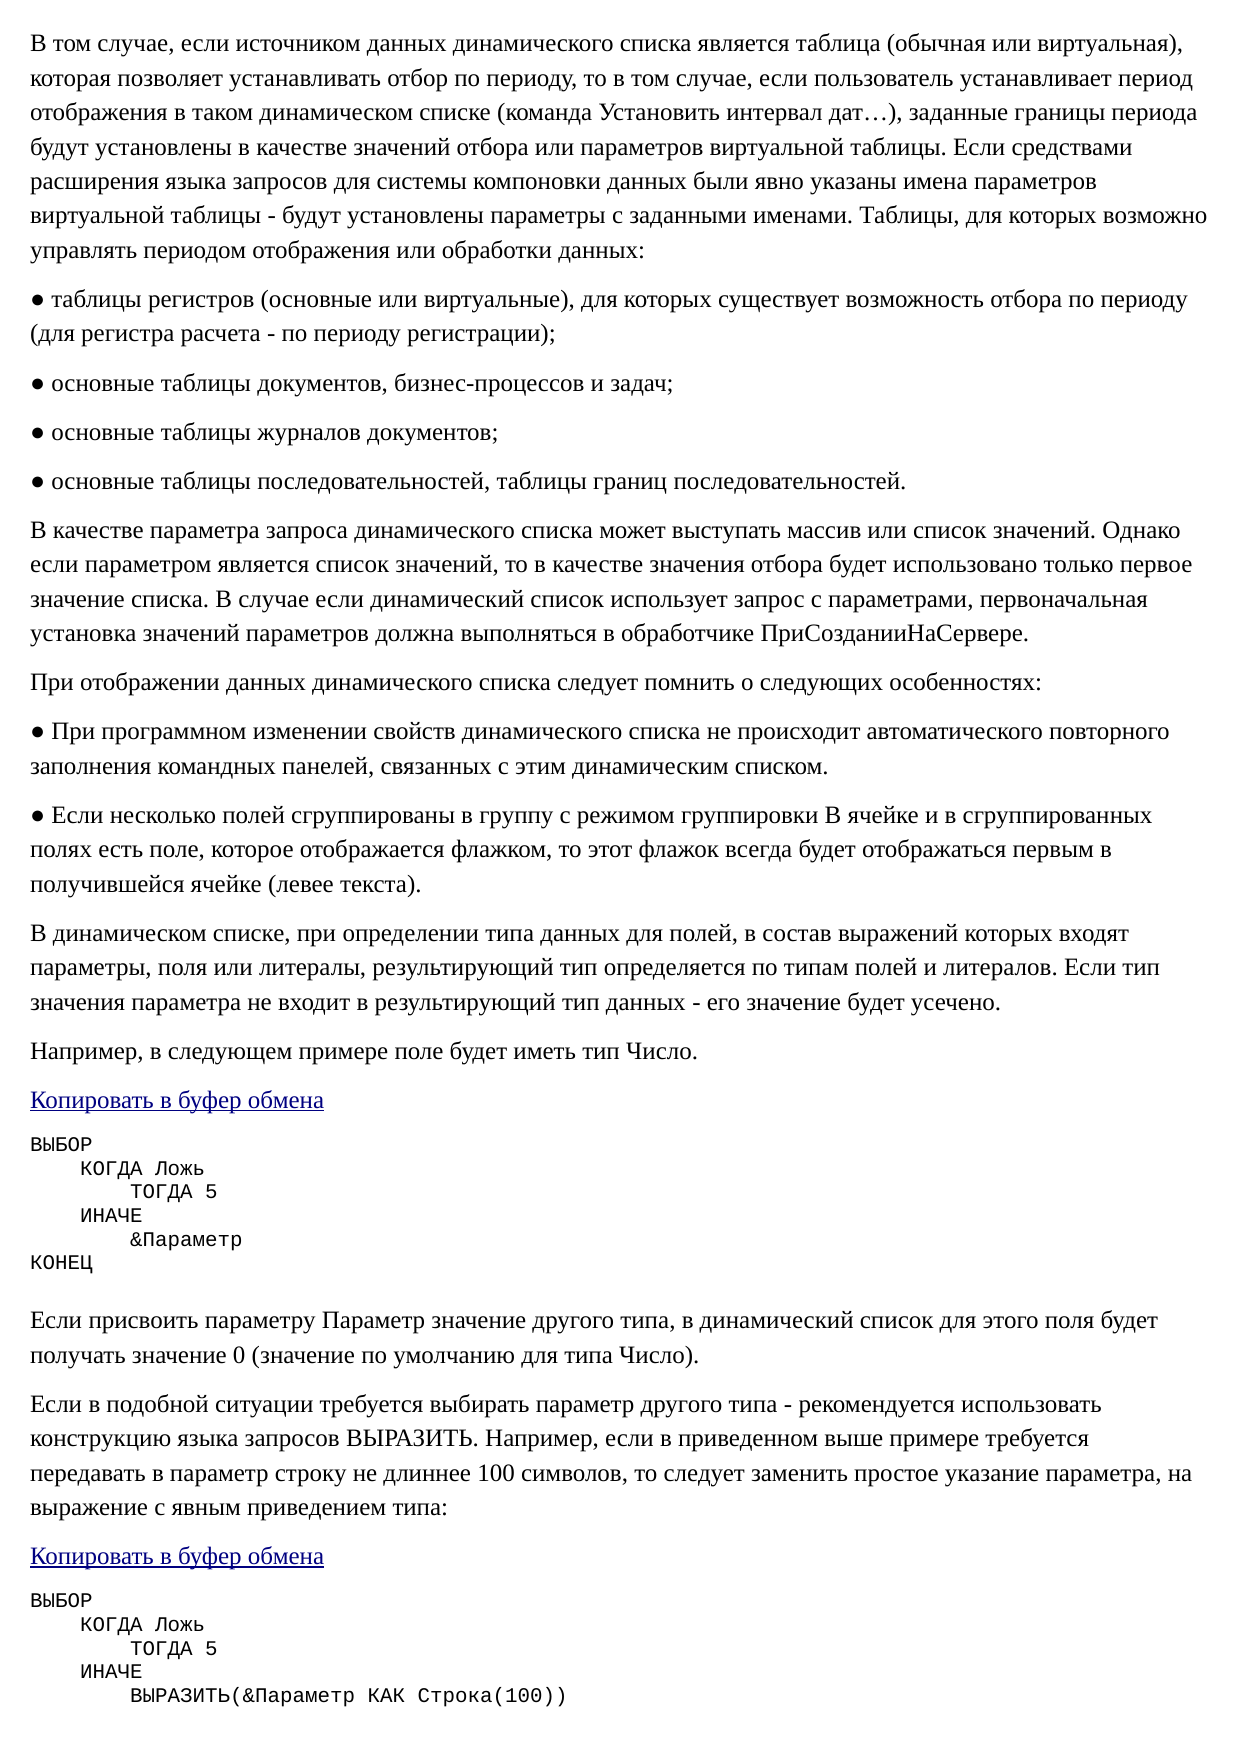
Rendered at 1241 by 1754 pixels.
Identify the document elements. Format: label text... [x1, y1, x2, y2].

text ИНАЧЕ [30, 1661, 1211, 1685]
text При отображении данных динамического списка следует помнить о следующих особенностях: [30, 667, 1211, 696]
text Если в подобной ситуации требуется выбирать параметр другого типа ‑ рекомендуется использовать конструкцию языка запросов ВЫРАЗИТЬ. Например, если в приведенном выше примере требуется передавать в параметр строку не длиннее 100 символов, то следует заменить простое указание параметра, на выражение с явным приведением типа: [30, 1389, 1211, 1521]
text В динамическом списке, при определении типа данных для полей, в состав выражений которых входят параметры, поля или литералы, результирующий тип определяется по типам полей и литералов. Если тип значения параметра не входит в результирующий тип данных ‑ его значение будет усечено. [30, 918, 1211, 1016]
text ВЫБОР [30, 1134, 1211, 1158]
text ● основные таблицы документов, бизнес-процессов и задач; [30, 368, 1211, 396]
text &Параметр [30, 1229, 1211, 1252]
text Если присвоить параметру Параметр значение другого типа, в динамический список для этого поля будет получать значение 0 (значение по умолчанию для типа Число). [30, 1305, 1211, 1369]
text КОНЕЦ [30, 1252, 1211, 1276]
text Копировать в буфер обмена [30, 1541, 1211, 1570]
text ● При программном изменении свойств динамического списка не происходит автоматического повторного заполнения командных панелей, связанных с этим динамическим списком. [30, 716, 1211, 779]
text В качестве параметра запроса динамического списка может выступать массив или список значений. Однако если параметром является список значений, то в качестве значения отбора будет использовано только первое значение списка. В случае если динамический список использует запрос с параметрами, первоначальная установка значений параметров должна выполняться в обработчике ПриСозданииНаСервере. [30, 515, 1211, 647]
text ТОГДА 5 [30, 1638, 1211, 1661]
text ● основные таблицы журналов документов; [30, 417, 1211, 445]
text ● таблицы регистров (основные или виртуальные), для которых существует возможность отбора по периоду (для регистра расчета ‑ по периоду регистрации); [30, 284, 1211, 347]
text В том случае, если источником данных динамического списка является таблица (обычная или виртуальная), которая позволяет устанавливать отбор по периоду, то в том случае, если пользователь устанавливает период отображения в таком динамическом списке (команда Установить интервал дат…), заданные границы периода будут установлены в качестве значений отбора или параметров виртуальной таблицы. Если средствами расширения языка запросов для системы компоновки данных были явно указаны имена параметров виртуальной таблицы ‑ будут установлены параметры с заданными именами. Таблицы, для которых возможно управлять периодом отображения или обработки данных: [30, 28, 1211, 264]
text КОГДА Ложь [30, 1614, 1211, 1638]
text ВЫРАЗИТЬ(&Параметр КАК Строка(100)) [30, 1685, 1211, 1709]
text Копировать в буфер обмена [30, 1085, 1211, 1114]
text КОГДА Ложь [30, 1158, 1211, 1181]
text ● основные таблицы последовательностей, таблицы границ последовательностей. [30, 466, 1211, 494]
text Например, в следующем примере поле будет иметь тип Число. [30, 1036, 1211, 1065]
text ВЫБОР [30, 1591, 1211, 1614]
text ТОГДА 5 [30, 1181, 1211, 1205]
text ИНАЧЕ [30, 1205, 1211, 1229]
text ● Если несколько полей сгруппированы в группу с режимом группировки В ячейке и в сгруппированных полях есть поле, которое отображается флажком, то этот флажок всегда будет отображаться первым в получившейся ячейке (левее текста). [30, 800, 1211, 898]
